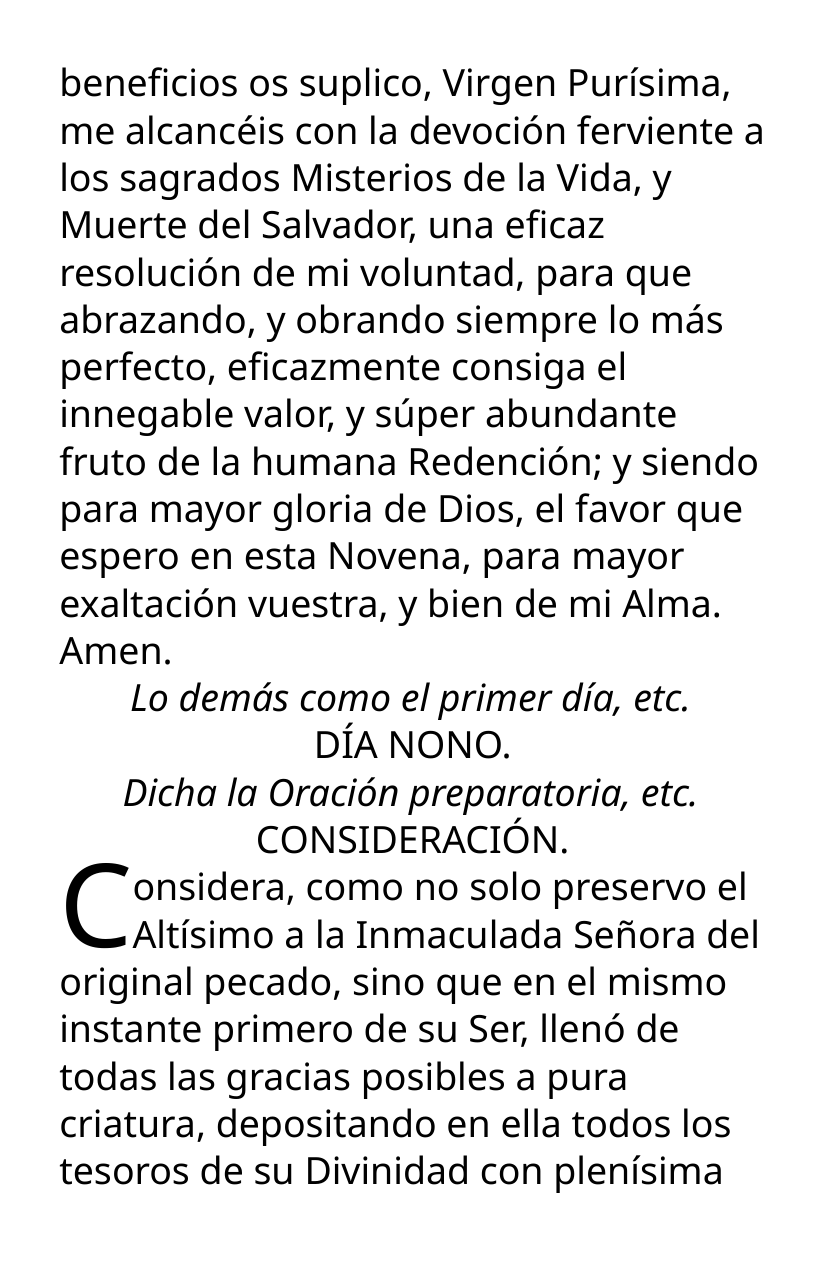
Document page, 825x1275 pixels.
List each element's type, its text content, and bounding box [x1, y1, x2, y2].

text DÍA NONO. [59, 721, 766, 768]
text CONSIDERACIÓN. [59, 816, 766, 863]
text Dicha la Oración preparatoria, etc. [59, 768, 766, 816]
text Lo demás como el primer día, etc. [59, 674, 766, 721]
text Considera, como no solo preservo el Altísimo a la Inmaculada Señora del original pecado, sino que en el mismo instante primero de su Ser, llenó de todas las gracias posibles a pura criatura, depositando en ella todos los tesoros de su Divinidad con plenísima [59, 863, 766, 1194]
text beneficios os suplico, Virgen Purísima, me alcancéis con la devoción ferviente a los sagrados Misterios de la Vida, y Muerte del Salvador, una eficaz resolución de mi voluntad, para que abrazando, y obrando siempre lo más perfecto, eficazmente consiga el innegable valor, y súper abundante fruto de la humana Redención; y siendo para mayor gloria de Dios, el favor que espero en esta Novena, para mayor exaltación vuestra, y bien de mi Alma. Amen. [59, 59, 766, 674]
